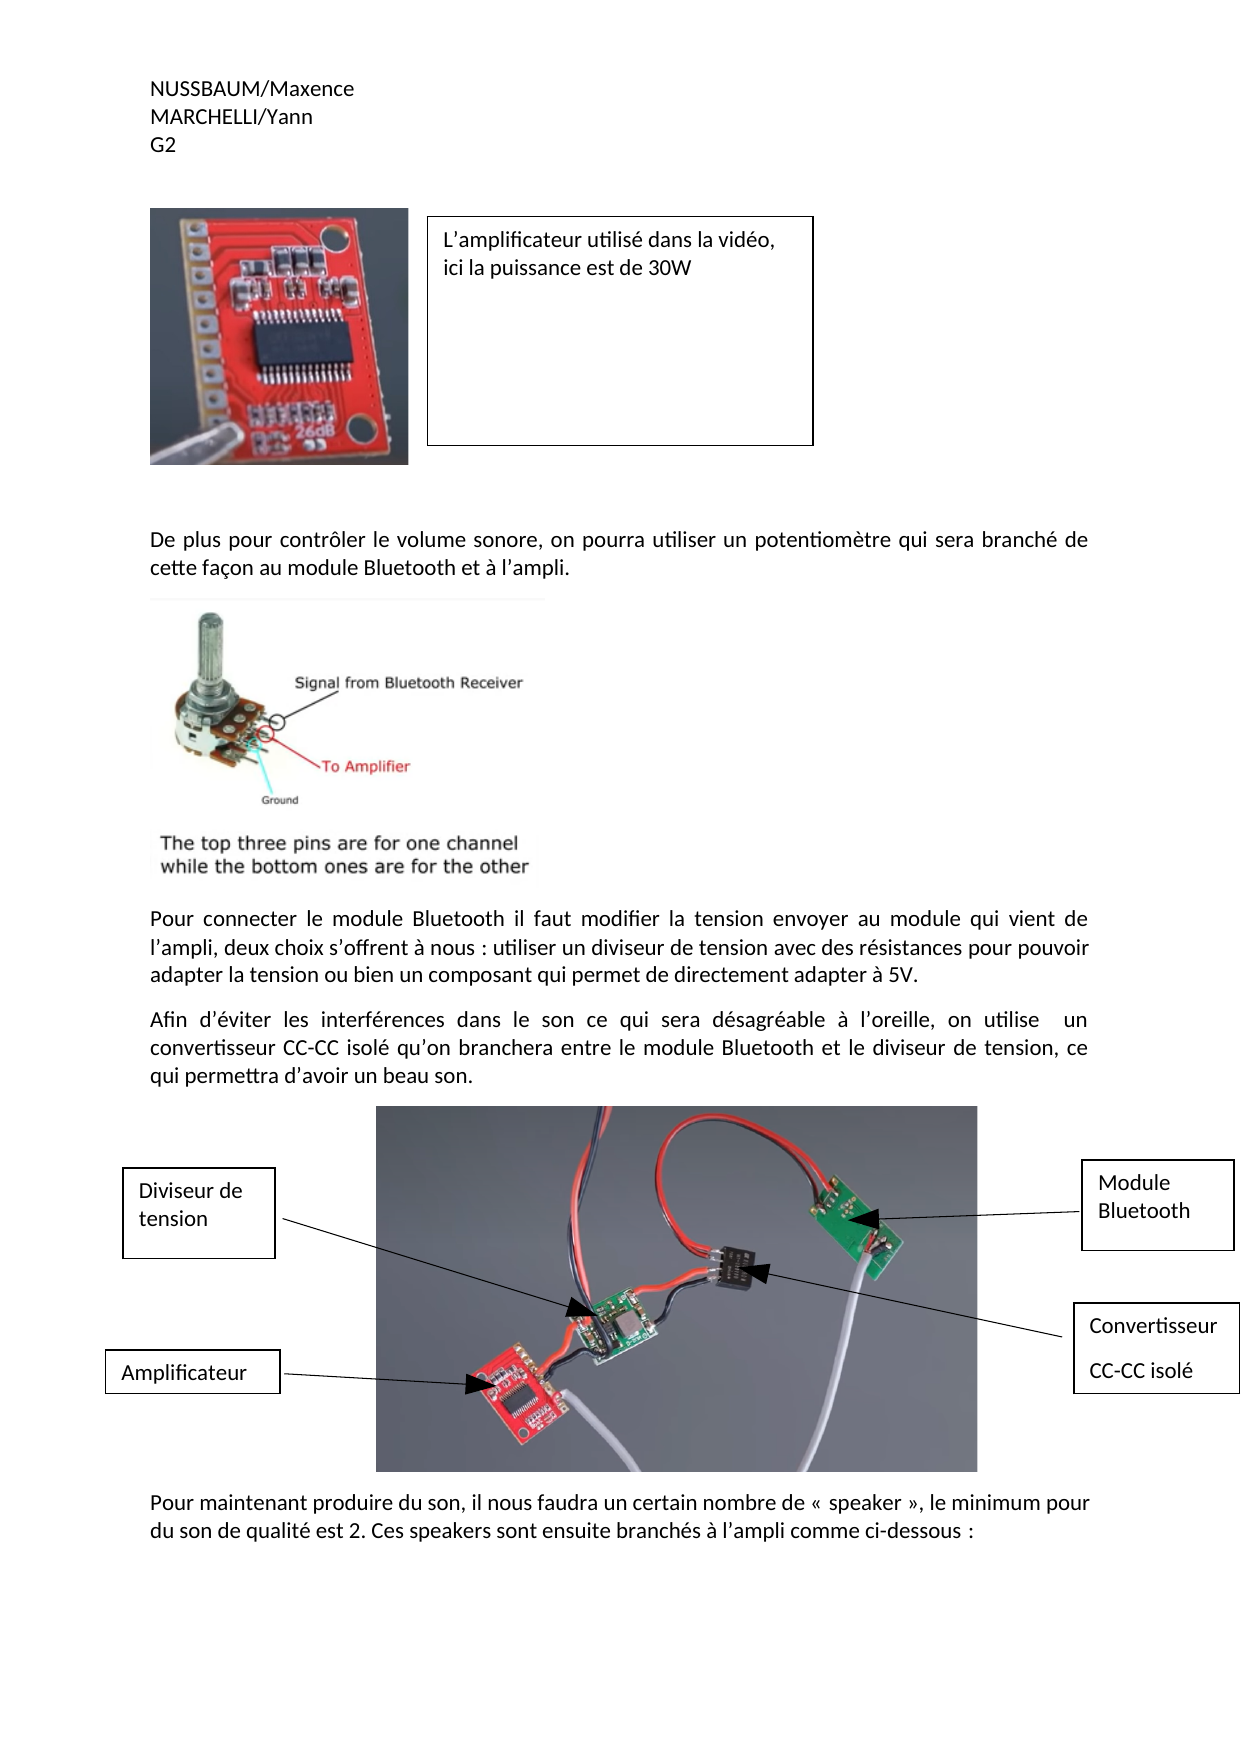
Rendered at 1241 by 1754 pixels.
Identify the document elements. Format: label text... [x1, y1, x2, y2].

text Convertisseur [1089, 1311, 1223, 1339]
text Diviseur de tension [139, 1176, 259, 1232]
text Afin d’éviter les interférences dans le son ce qui sera désagréable à l’oreille, on utilise un convertisseur CC-CC isolé qu’on branchera entre le module Bluetooth et le diviseur de tension, ce qui permettra d’avoir un beau son. [150, 1005, 1090, 1089]
text De plus pour contrôler le volume sonore, on pourra utiliser un potentiomètre qui sera branché de cette façon au module Bluetooth et à l’ampli. [150, 526, 1090, 582]
text Pour maintenant produire du son, il nous faudra un certain nombre de « speaker », le minimum pour du son de qualité est 2. Ces speakers sont ensuite branchés à l’ampli comme ci-dessous : [150, 1488, 1090, 1544]
text Module Bluetooth [1098, 1168, 1218, 1224]
text CC-CC isolé [1089, 1356, 1223, 1384]
text Amplificateur [121, 1358, 264, 1385]
text L’amplificateur utilisé dans la vidéo, ici la puissance est de 30W [443, 225, 797, 281]
text Pour connecter le module Bluetooth il faut modifier la tension envoyer au module qui vient de l’ampli, deux choix s’offrent à nous : utiliser un diviseur de tension avec des résistances pour pouvoir adapter la tension ou bien un composant qui permet de directement adapter à 5V. [150, 904, 1090, 989]
